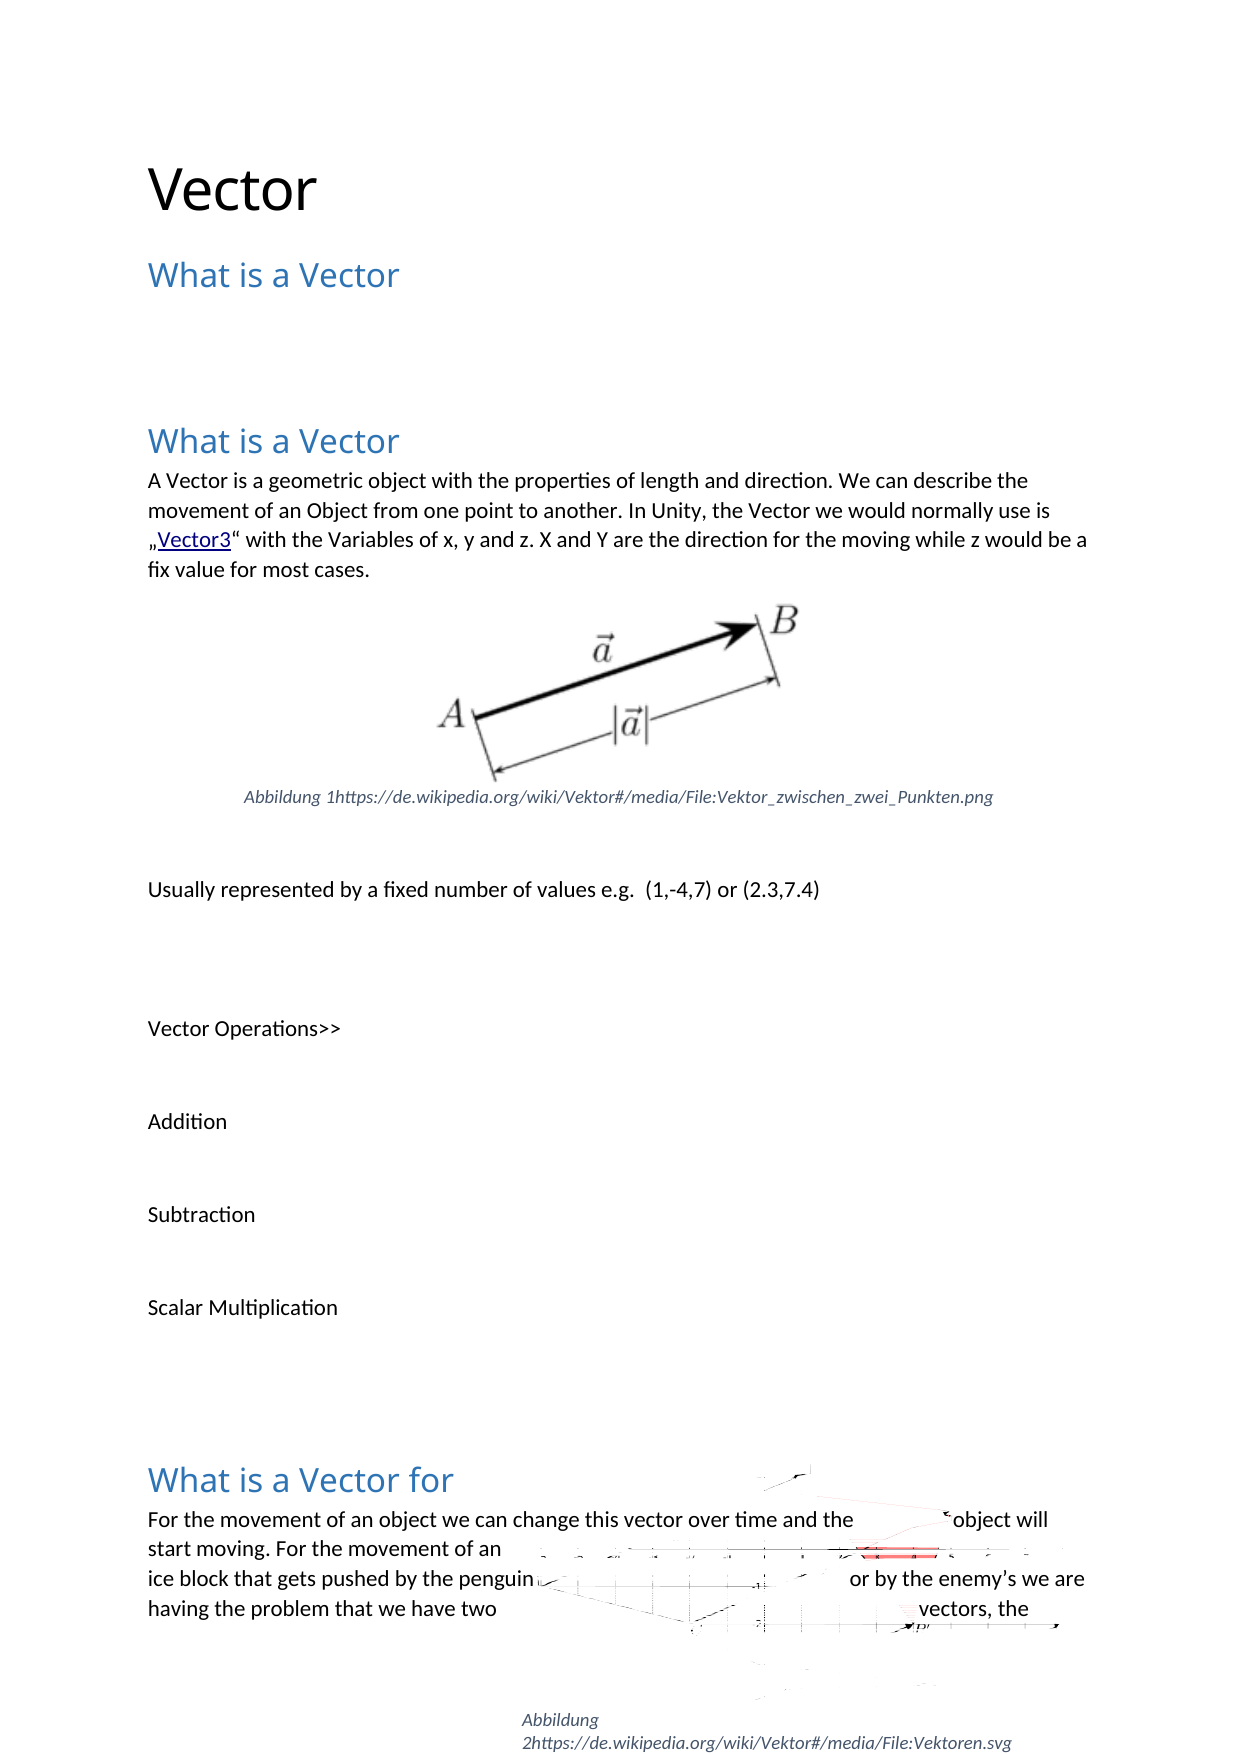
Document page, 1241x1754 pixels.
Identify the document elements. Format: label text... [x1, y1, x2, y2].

text Abbildung 2https://de.wikipedia.org/wiki/Vektor#/media/File:Vektoren.svg [522, 1708, 1092, 1754]
subtitle What is a Vector [148, 252, 1093, 297]
text A Vector is a geometric object with the properties of length and direction. We can describe the movement of an Object from one point to another. In Unity, the Vector we would normally use is „Vector3“ with the Variables of x, y and z. X and Y are the direction for the moving while z would be a fix value for most cases. [148, 466, 1093, 583]
text Addition [148, 1107, 1093, 1135]
text Scalar Multiplication [148, 1293, 1093, 1321]
text Vector Operations>> [148, 1014, 1093, 1043]
subtitle What is a Vector for [148, 1457, 1093, 1502]
text Subtraction [148, 1200, 1093, 1228]
text Usually represented by a fixed number of values e.g. (1,-4,7) or (2.3,7.4) [148, 876, 1093, 903]
text Abbildung 1https://de.wikipedia.org/wiki/Vektor#/media/File:Vektor_zwischen_zwei_Punkten.png [148, 601, 1093, 808]
text For the movement of an object we can change this vector over time and the object will start moving. For the movement of an ice block that gets pushed by the penguin or by the enemy’s we are having the problem that we have two vectors, the [148, 1505, 1093, 1622]
text Vector [148, 148, 1093, 227]
subtitle What is a Vector [148, 418, 1093, 463]
